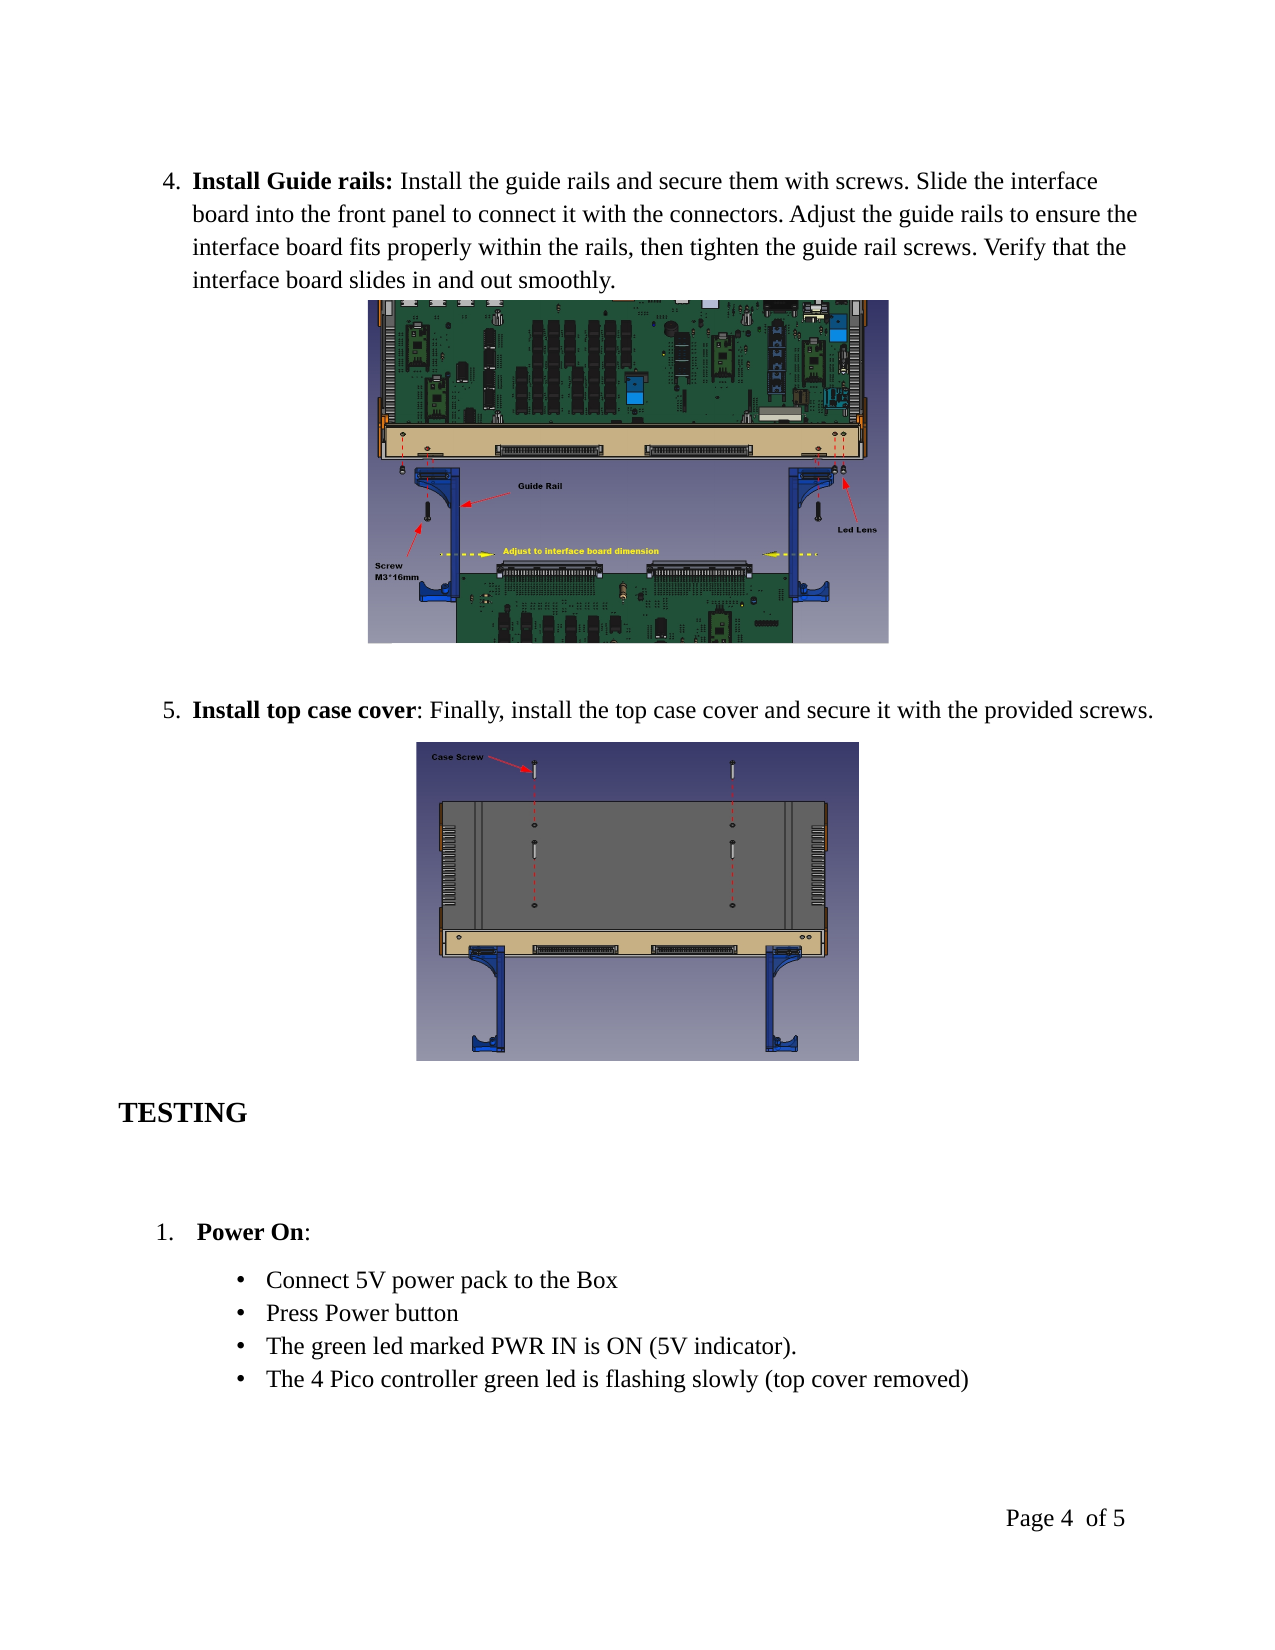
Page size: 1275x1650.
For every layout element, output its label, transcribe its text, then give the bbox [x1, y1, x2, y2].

list The green led marked PWR IN is ON (5V indicator). [236, 1331, 1157, 1360]
picture [367, 300, 889, 644]
list Connect 5V power pack to the Box [236, 1265, 1157, 1294]
list Install top case cover: Finally, install the top case cover and secure it with the provided screws. [162, 695, 1157, 724]
subtitle TESTING [118, 1095, 1157, 1129]
list The 4 Pico controller green led is flashing slowly (top cover removed) [236, 1364, 1157, 1393]
list Power On: [155, 1217, 1157, 1246]
list Press Power button [236, 1298, 1157, 1327]
list Install Guide rails: Install the guide rails and secure them with screws. Slide the interface board into the front panel to connect it with the connectors. Adjust the guide rails to ensure the interface board fits properly within the rails, then tighten the guide rail screws. Verify that the interface board slides in and out smoothly. [162, 166, 1157, 293]
picture [416, 742, 859, 1061]
